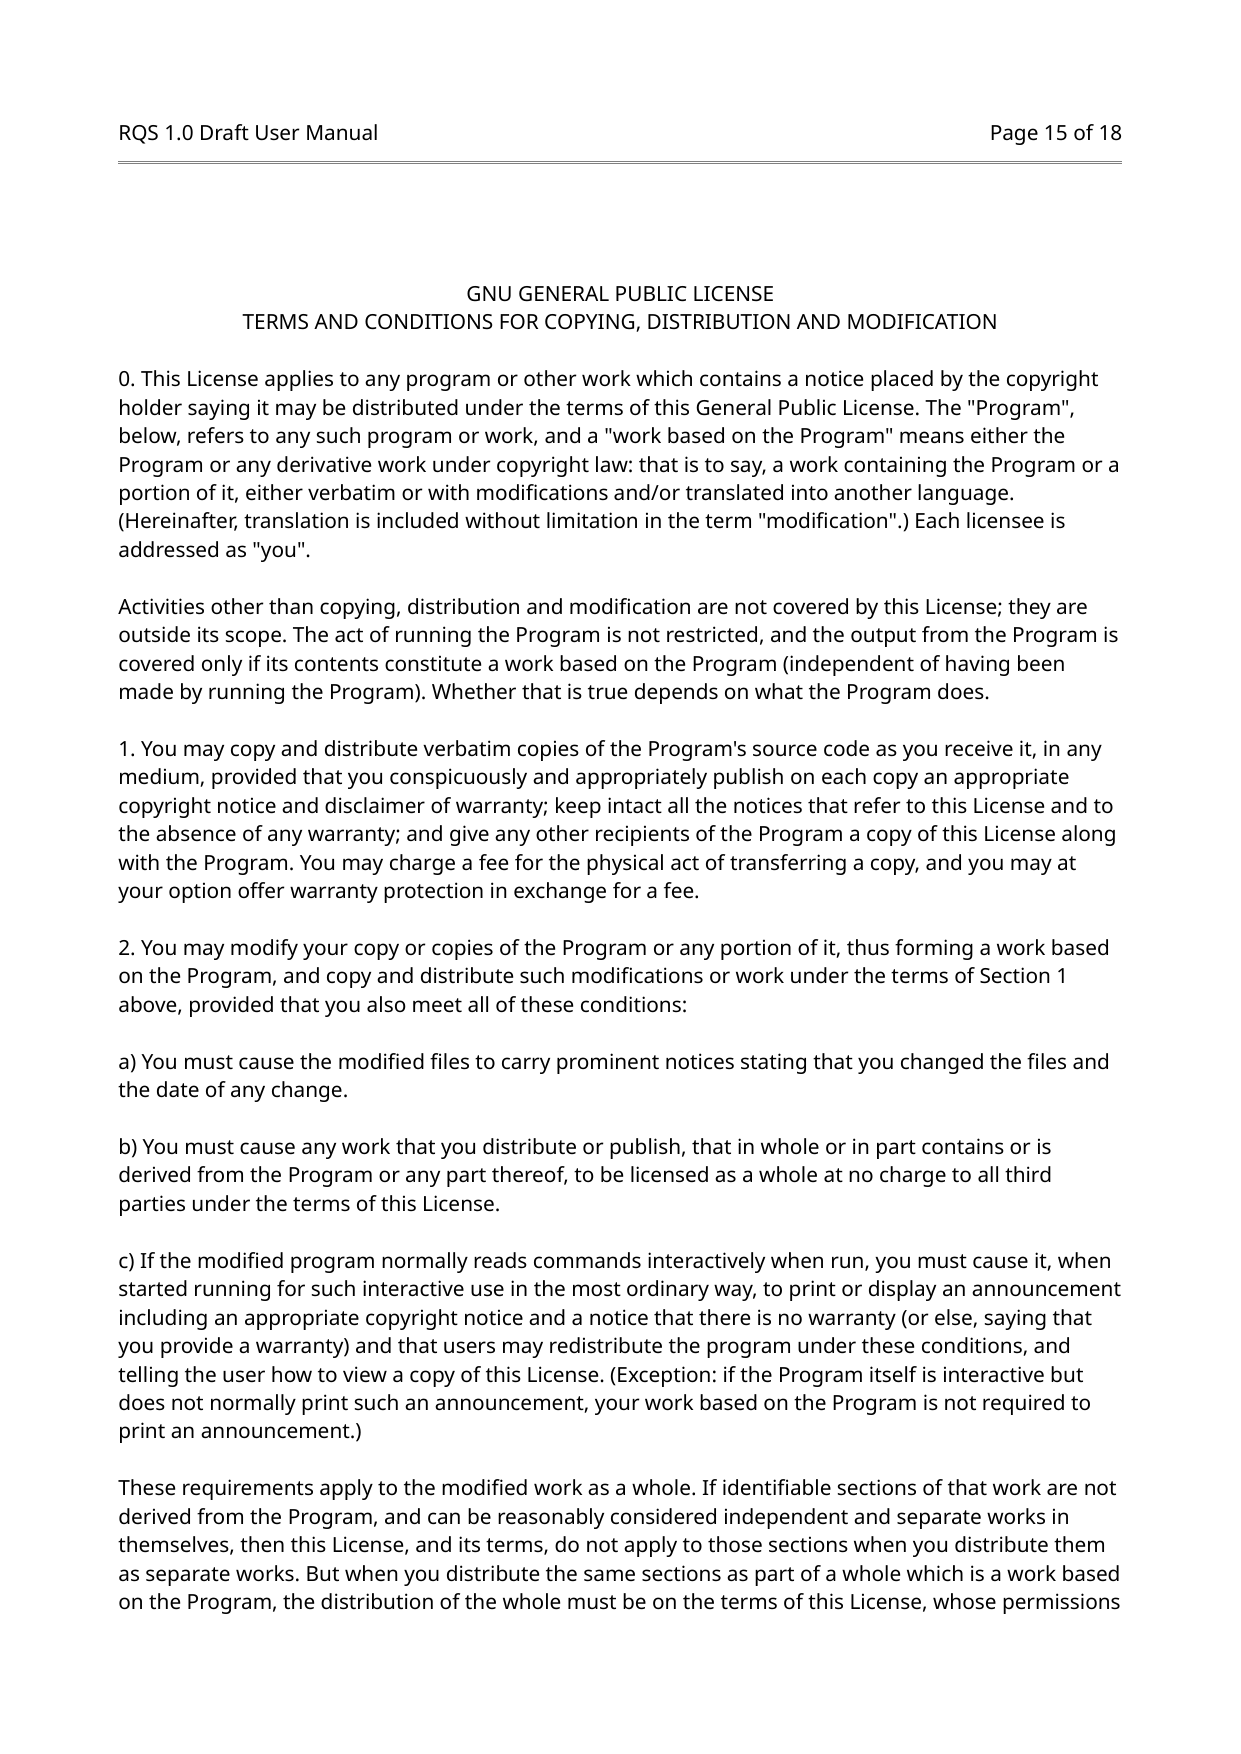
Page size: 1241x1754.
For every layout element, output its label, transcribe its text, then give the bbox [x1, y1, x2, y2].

text 1. You may copy and distribute verbatim copies of the Program's source code as you receive it, in any medium, provided that you conspicuously and appropriately publish on each copy an appropriate copyright notice and disclaimer of warranty; keep intact all the notices that refer to this License and to the absence of any warranty; and give any other recipients of the Program a copy of this License along with the Program. You may charge a fee for the physical act of transferring a copy, and you may at your option offer warranty protection in exchange for a fee. [118, 734, 1122, 905]
text GNU GENERAL PUBLIC LICENSE [118, 279, 1122, 307]
text These requirements apply to the modified work as a whole. If identifiable sections of that work are not derived from the Program, and can be reasonably considered independent and separate works in themselves, then this License, and its terms, do not apply to those sections when you distribute them as separate works. But when you distribute the same sections as part of a whole which is a work based on the Program, the distribution of the whole must be on the terms of this License, whose permissions [118, 1473, 1122, 1616]
text b) You must cause any work that you distribute or publish, that in whole or in part contains or is derived from the Program or any part thereof, to be licensed as a whole at no charge to all third parties under the terms of this License. [118, 1132, 1122, 1217]
text TERMS AND CONDITIONS FOR COPYING, DISTRIBUTION AND MODIFICATION [118, 307, 1122, 336]
text a) You must cause the modified files to carry prominent notices stating that you changed the files and the date of any change. [118, 1047, 1122, 1104]
text Activities other than copying, distribution and modification are not covered by this License; they are outside its scope. The act of running the Program is not restricted, and the output from the Program is covered only if its contents constitute a work based on the Program (independent of having been made by running the Program). Whether that is true depends on what the Program does. [118, 592, 1122, 706]
text 0. This License applies to any program or other work which contains a notice placed by the copyright holder saying it may be distributed under the terms of this General Public License. The "Program", below, refers to any such program or work, and a "work based on the Program" means either the Program or any derivative work under copyright law: that is to say, a work containing the Program or a portion of it, either verbatim or with modifications and/or translated into another language. (Hereinafter, translation is included without limitation in the term "modification".) Each licensee is addressed as "you". [118, 364, 1122, 563]
text c) If the modified program normally reads commands interactively when run, you must cause it, when started running for such interactive use in the most ordinary way, to print or display an announcement including an appropriate copyright notice and a notice that there is no warranty (or else, saying that you provide a warranty) and that users may redistribute the program under these conditions, and telling the user how to view a copy of this License. (Exception: if the Program itself is interactive but does not normally print such an announcement, your work based on the Program is not required to print an announcement.) [118, 1246, 1122, 1445]
text 2. You may modify your copy or copies of the Program or any portion of it, thus forming a work based on the Program, and copy and distribute such modifications or work under the terms of Section 1 above, provided that you also meet all of these conditions: [118, 933, 1122, 1018]
